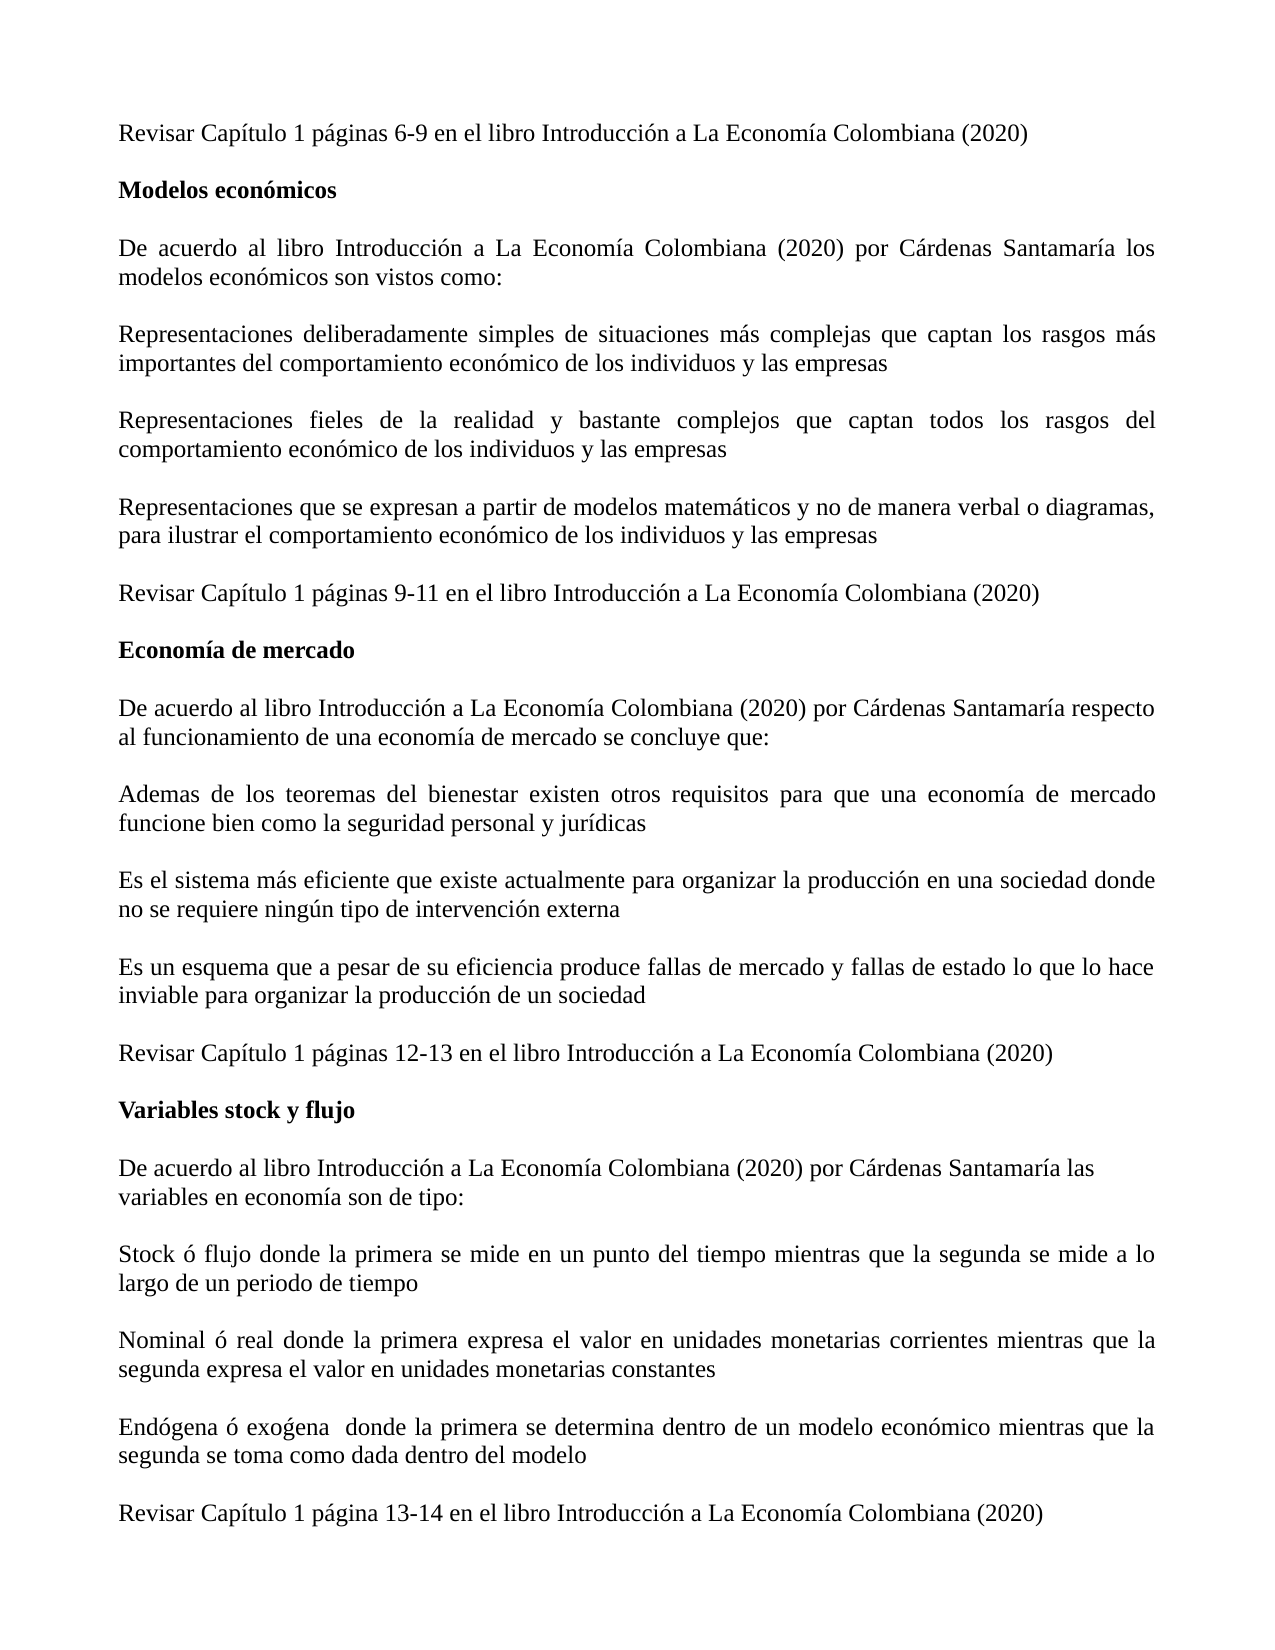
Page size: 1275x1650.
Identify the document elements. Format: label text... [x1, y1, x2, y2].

text Representaciones que se expresan a partir de modelos matemáticos y no de manera verbal o diagramas, para ilustrar el comportamiento económico de los individuos y las empresas [118, 492, 1157, 549]
text De acuerdo al libro Introducción a La Economía Colombiana (2020) por Cárdenas Santamaría respecto al funcionamiento de una economía de mercado se concluye que: [118, 693, 1157, 751]
text Es el sistema más eficiente que existe actualmente para organizar la producción en una sociedad donde no se requiere ningún tipo de intervención externa [118, 866, 1157, 923]
text Stock ó flujo donde la primera se mide en un punto del tiempo mientras que la segunda se mide a lo largo de un periodo de tiempo [118, 1239, 1157, 1297]
text Es un esquema que a pesar de su eficiencia produce fallas de mercado y fallas de estado lo que lo hace inviable para organizar la producción de un sociedad [118, 952, 1157, 1009]
text Representaciones fieles de la realidad y bastante complejos que captan todos los rasgos del comportamiento económico de los individuos y las empresas [118, 406, 1157, 463]
text Endógena ó exoǵena donde la primera se determina dentro de un modelo económico mientras que la segunda se toma como dada dentro del modelo [118, 1412, 1157, 1469]
text Representaciones deliberadamente simples de situaciones más complejas que captan los rasgos más importantes del comportamiento económico de los individuos y las empresas [118, 319, 1157, 377]
text Modelos económicos [118, 176, 1157, 204]
text Revisar Capítulo 1 páginas 12-13 en el libro Introducción a La Economía Colombiana (2020) [118, 1038, 1157, 1067]
text Variables stock y flujo [118, 1096, 1157, 1124]
text Revisar Capítulo 1 páginas 6-9 en el libro Introducción a La Economía Colombiana (2020) [118, 118, 1157, 147]
text Nominal ó real donde la primera expresa el valor en unidades monetarias corrientes mientras que la segunda expresa el valor en unidades monetarias constantes [118, 1326, 1157, 1383]
text De acuerdo al libro Introducción a La Economía Colombiana (2020) por Cárdenas Santamaría las variables en economía son de tipo: [118, 1153, 1157, 1211]
text De acuerdo al libro Introducción a La Economía Colombiana (2020) por Cárdenas Santamaría los modelos económicos son vistos como: [118, 233, 1157, 291]
text Ademas de los teoremas del bienestar existen otros requisitos para que una economía de mercado funcione bien como la seguridad personal y jurídicas [118, 779, 1157, 837]
text Economía de mercado [118, 636, 1157, 664]
text Revisar Capítulo 1 páginas 9-11 en el libro Introducción a La Economía Colombiana (2020) [118, 578, 1157, 607]
text Revisar Capítulo 1 página 13-14 en el libro Introducción a La Economía Colombiana (2020) [118, 1498, 1157, 1527]
